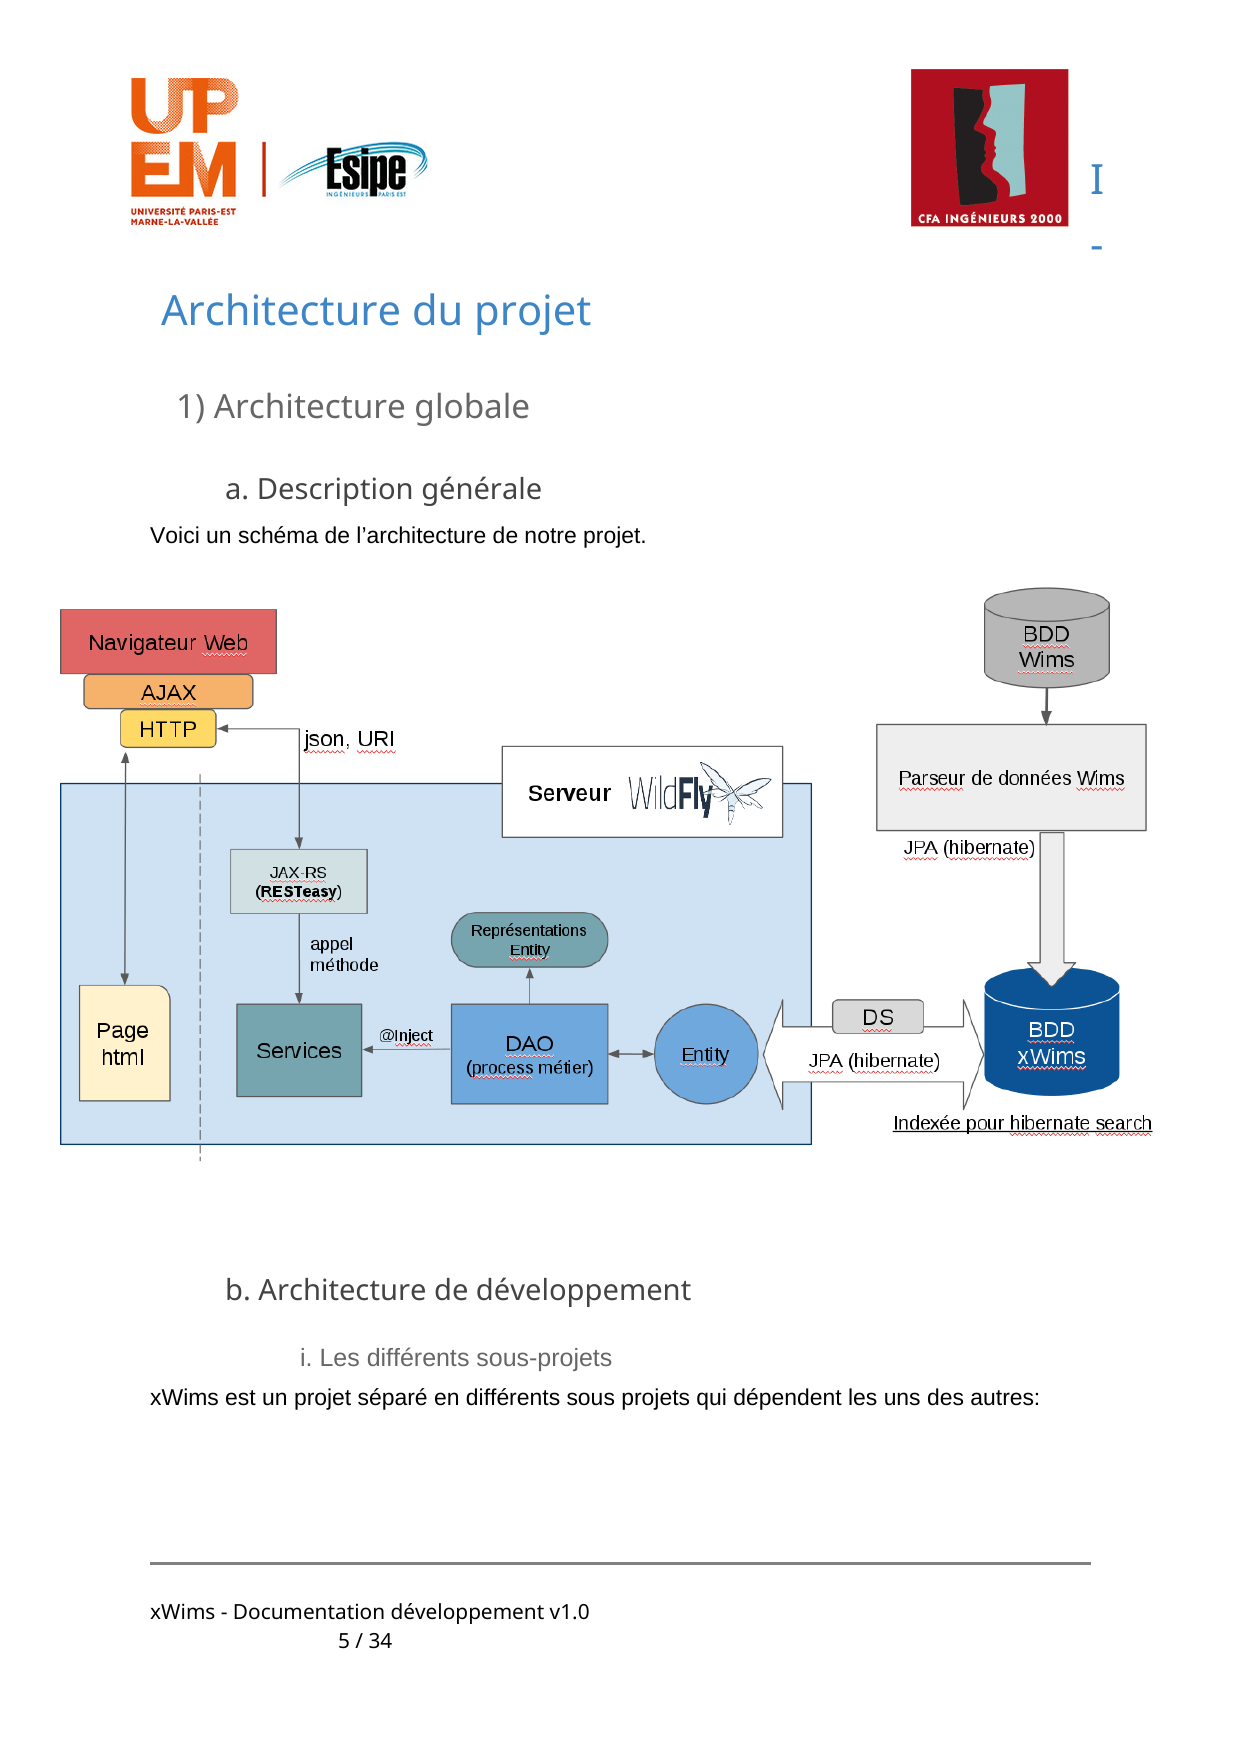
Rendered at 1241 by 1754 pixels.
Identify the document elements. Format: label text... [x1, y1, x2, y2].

picture [907, 66, 1072, 230]
subtitle b. Architecture de développement [150, 1269, 1091, 1309]
subtitle a. Description générale [150, 469, 1091, 508]
subtitle i. Les différents sous-projets [150, 1344, 1091, 1372]
picture [131, 78, 428, 225]
text xWims est un projet séparé en différents sous projets qui dépendent les uns des autres: [150, 1384, 1091, 1410]
picture [46, 569, 1159, 1175]
subtitle 1) Architecture globale [150, 383, 1091, 428]
text Voici un schéma de l’architecture de notre projet. [150, 523, 1091, 548]
subtitle I- Architecture du projet [150, 150, 1091, 337]
